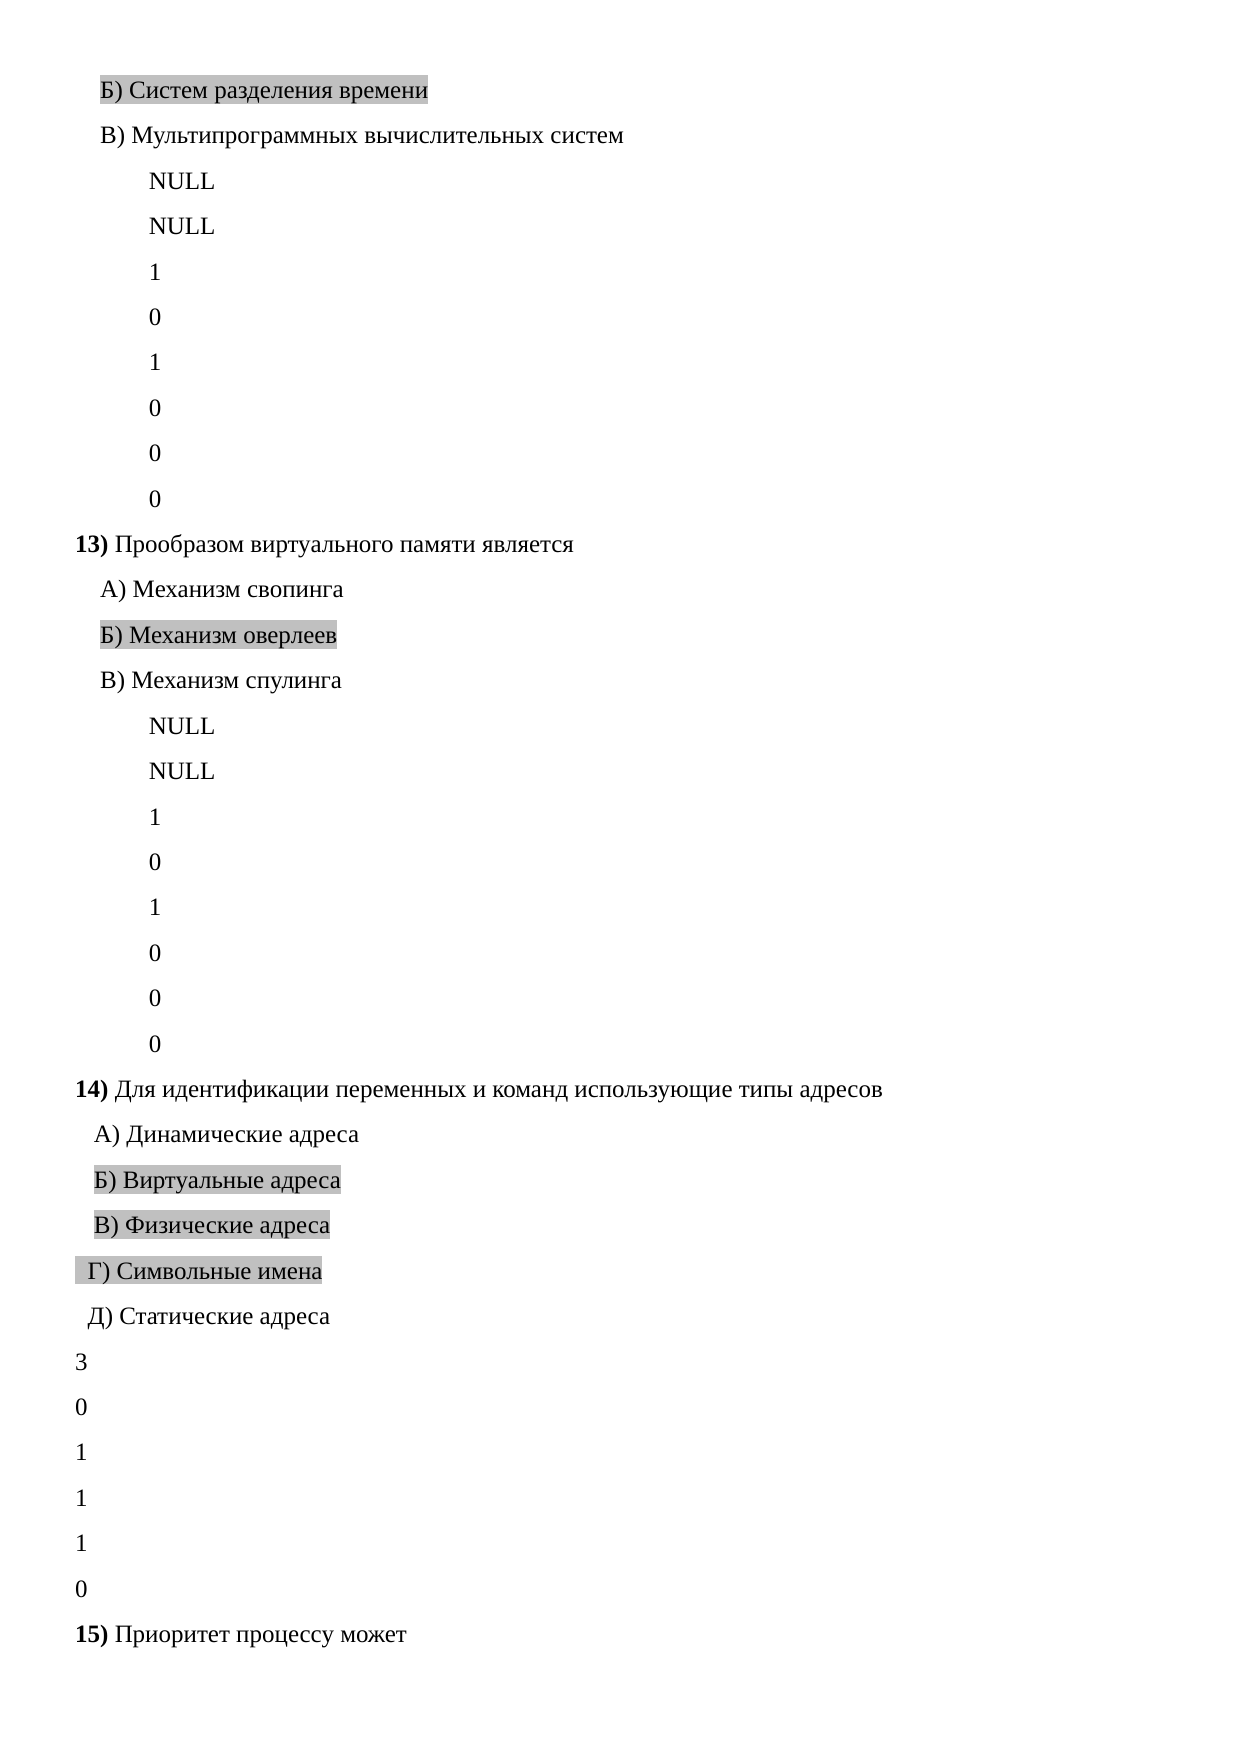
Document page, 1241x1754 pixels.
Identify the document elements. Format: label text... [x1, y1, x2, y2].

text Б) Виртуальные адреса [75, 1165, 1165, 1194]
text 0 [75, 1574, 1165, 1602]
text NULL [149, 166, 1165, 194]
text 0 [149, 1029, 1165, 1057]
text NULL [149, 756, 1165, 785]
text 1 [75, 1483, 1165, 1512]
text 0 [149, 938, 1165, 967]
text 13) Прообразом виртуального памяти является [75, 529, 1165, 558]
text Д) Статические адреса [75, 1301, 1165, 1330]
text Б) Механизм оверлеев [75, 620, 1165, 649]
text 0 [75, 1392, 1165, 1421]
text В) Мультипрограммных вычислительных систем [75, 120, 1165, 149]
text NULL [149, 711, 1165, 739]
text 3 [75, 1347, 1165, 1375]
text NULL [149, 211, 1165, 240]
text 1 [149, 802, 1165, 830]
text 14) Для идентификации переменных и команд использующие типы адресов [75, 1074, 1165, 1103]
text 1 [75, 1528, 1165, 1557]
text 1 [149, 257, 1165, 285]
text А) Динамические адреса [75, 1119, 1165, 1148]
text 1 [75, 1437, 1165, 1466]
text 0 [149, 302, 1165, 331]
text 0 [149, 438, 1165, 467]
text 1 [149, 892, 1165, 921]
text 1 [149, 347, 1165, 376]
text 0 [149, 847, 1165, 876]
text Г) Символьные имена [75, 1256, 1165, 1284]
text 0 [149, 983, 1165, 1012]
text В) Физические адреса [75, 1210, 1165, 1239]
text В) Механизм спулинга [75, 665, 1165, 694]
text 0 [149, 484, 1165, 512]
text А) Механизм свопинга [75, 574, 1165, 603]
text 0 [149, 393, 1165, 422]
text Б) Систем разделения времени [75, 75, 1165, 104]
text 15) Приоритет процессу может [75, 1619, 1165, 1648]
